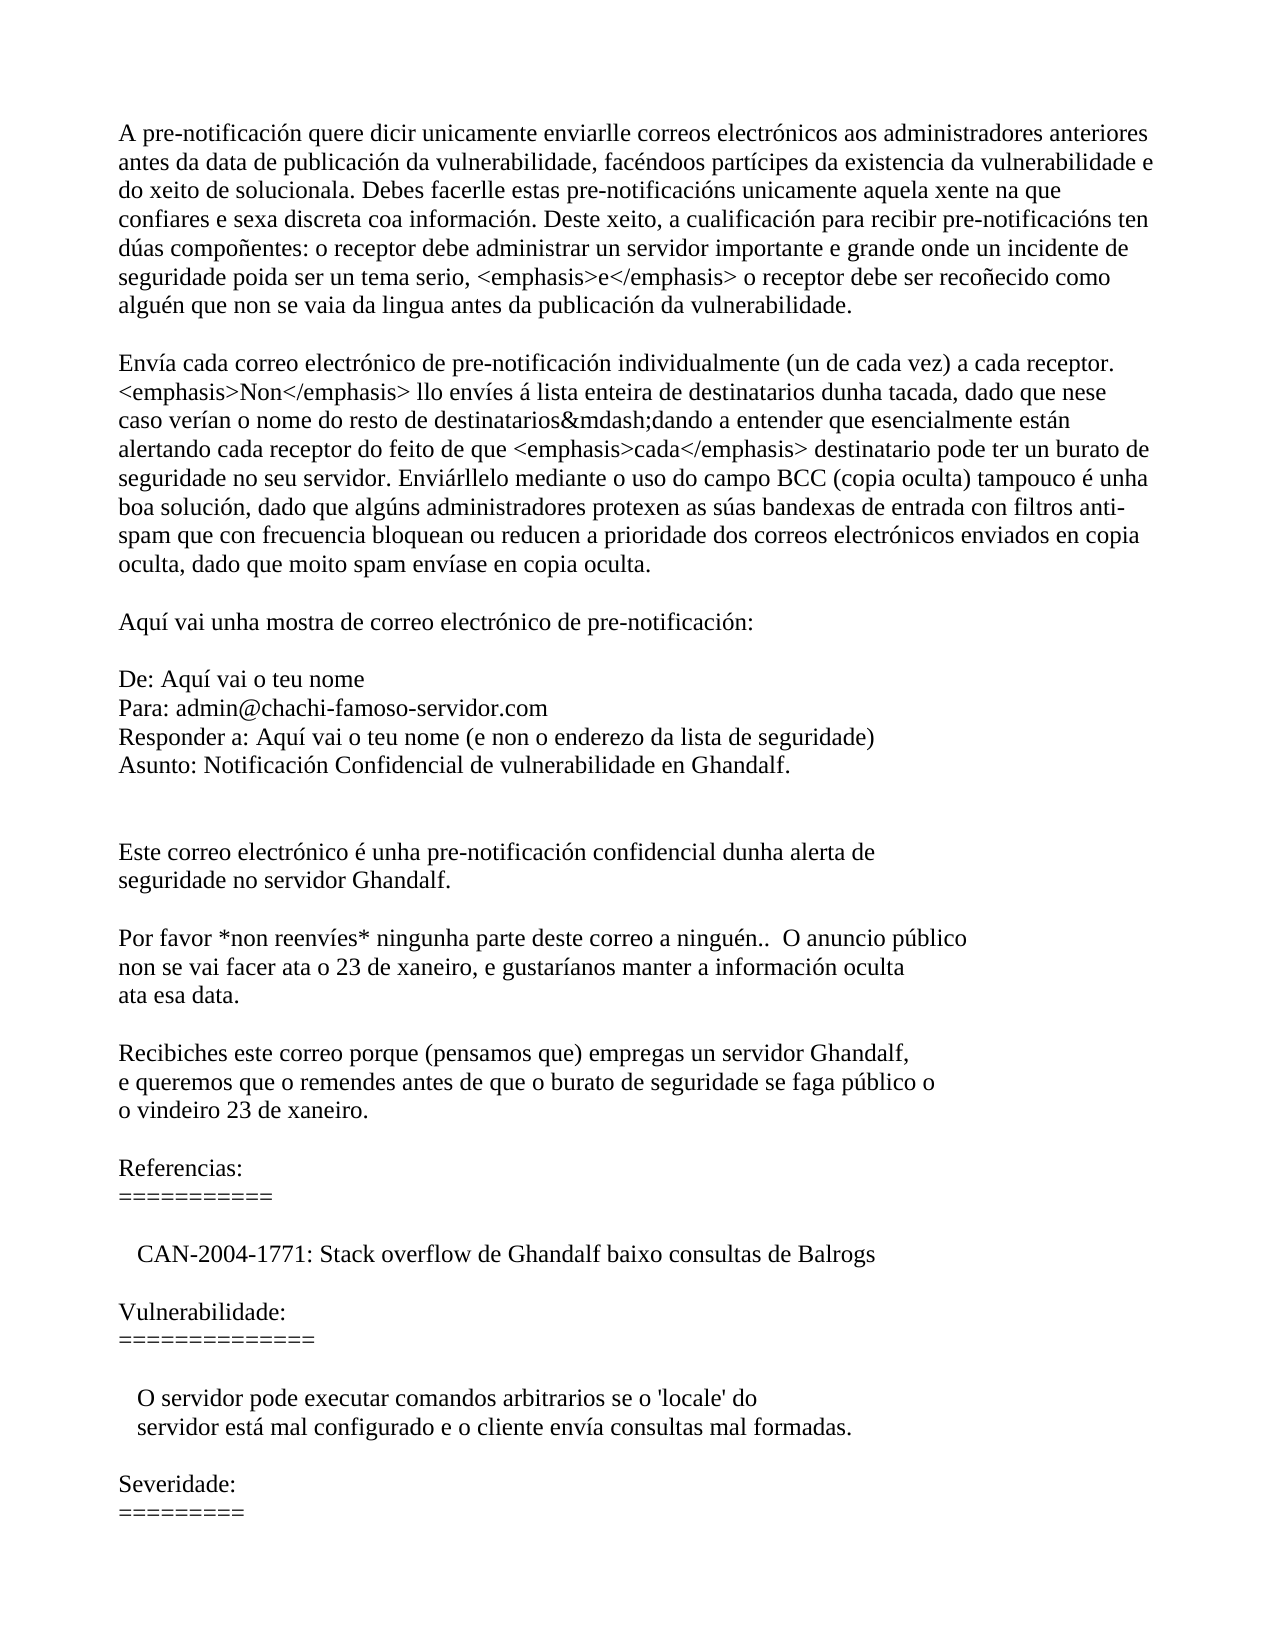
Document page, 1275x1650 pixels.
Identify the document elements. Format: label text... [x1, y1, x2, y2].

text servidor está mal configurado e o cliente envía consultas mal formadas. [118, 1412, 1157, 1441]
text ============== [118, 1326, 1157, 1354]
text Severidade: [118, 1469, 1157, 1498]
text CAN-2004-1771: Stack overflow de Ghandalf baixo consultas de Balrogs [118, 1239, 1157, 1268]
text ata esa data. [118, 981, 1157, 1009]
text Por favor *non reenvíes* ningunha parte deste correo a ninguén.. O anuncio público [118, 923, 1157, 952]
text ========= [118, 1498, 1157, 1527]
text Para: admin@chachi-famoso-servidor.com [118, 693, 1157, 722]
text Envía cada correo electrónico de pre-notificación individualmente (un de cada vez) a cada receptor. <emphasis>Non</emphasis> llo envíes á lista enteira de destinatarios dunha tacada, dado que nese caso verían o nome do resto de destinatarios&mdash;dando a entender que esencialmente están alertando cada receptor do feito de que <emphasis>cada</emphasis> destinatario pode ter un burato de seguridade no seu servidor. Enviárllelo mediante o uso do campo BCC (copia oculta) tampouco é unha boa solución, dado que algúns administradores protexen as súas bandexas de entrada con filtros anti-spam que con frecuencia bloquean ou reducen a prioridade dos correos electrónicos enviados en copia oculta, dado que moito spam envíase en copia oculta. [118, 348, 1157, 578]
text O servidor pode executar comandos arbitrarios se o 'locale' do [118, 1383, 1157, 1412]
text non se vai facer ata o 23 de xaneiro, e gustaríanos manter a información oculta [118, 952, 1157, 981]
text Este correo electrónico é unha pre-notificación confidencial dunha alerta de [118, 837, 1157, 866]
text Responder a: Aquí vai o teu nome (e non o enderezo da lista de seguridade) [118, 722, 1157, 751]
text Aquí vai unha mostra de correo electrónico de pre-notificación: [118, 607, 1157, 636]
text Asunto: Notificación Confidencial de vulnerabilidade en Ghandalf. [118, 751, 1157, 779]
text A pre-notificación quere dicir unicamente enviarlle correos electrónicos aos administradores anteriores antes da data de publicación da vulnerabilidade, facéndoos partícipes da existencia da vulnerabilidade e do xeito de solucionala. Debes facerlle estas pre-notificacións unicamente aquela xente na que confiares e sexa discreta coa información. Deste xeito, a cualificación para recibir pre-notificacións ten dúas compoñentes: o receptor debe administrar un servidor importante e grande onde un incidente de seguridade poida ser un tema serio, <emphasis>e</emphasis> o receptor debe ser recoñecido como alguén que non se vaia da lingua antes da publicación da vulnerabilidade. [118, 118, 1157, 319]
text =========== [118, 1182, 1157, 1211]
text Referencias: [118, 1153, 1157, 1182]
text Vulnerabilidade: [118, 1297, 1157, 1326]
text De: Aquí vai o teu nome [118, 664, 1157, 693]
text e queremos que o remendes antes de que o burato de seguridade se faga público o [118, 1067, 1157, 1096]
text seguridade no servidor Ghandalf. [118, 866, 1157, 894]
text o vindeiro 23 de xaneiro. [118, 1096, 1157, 1124]
text Recibiches este correo porque (pensamos que) empregas un servidor Ghandalf, [118, 1038, 1157, 1067]
